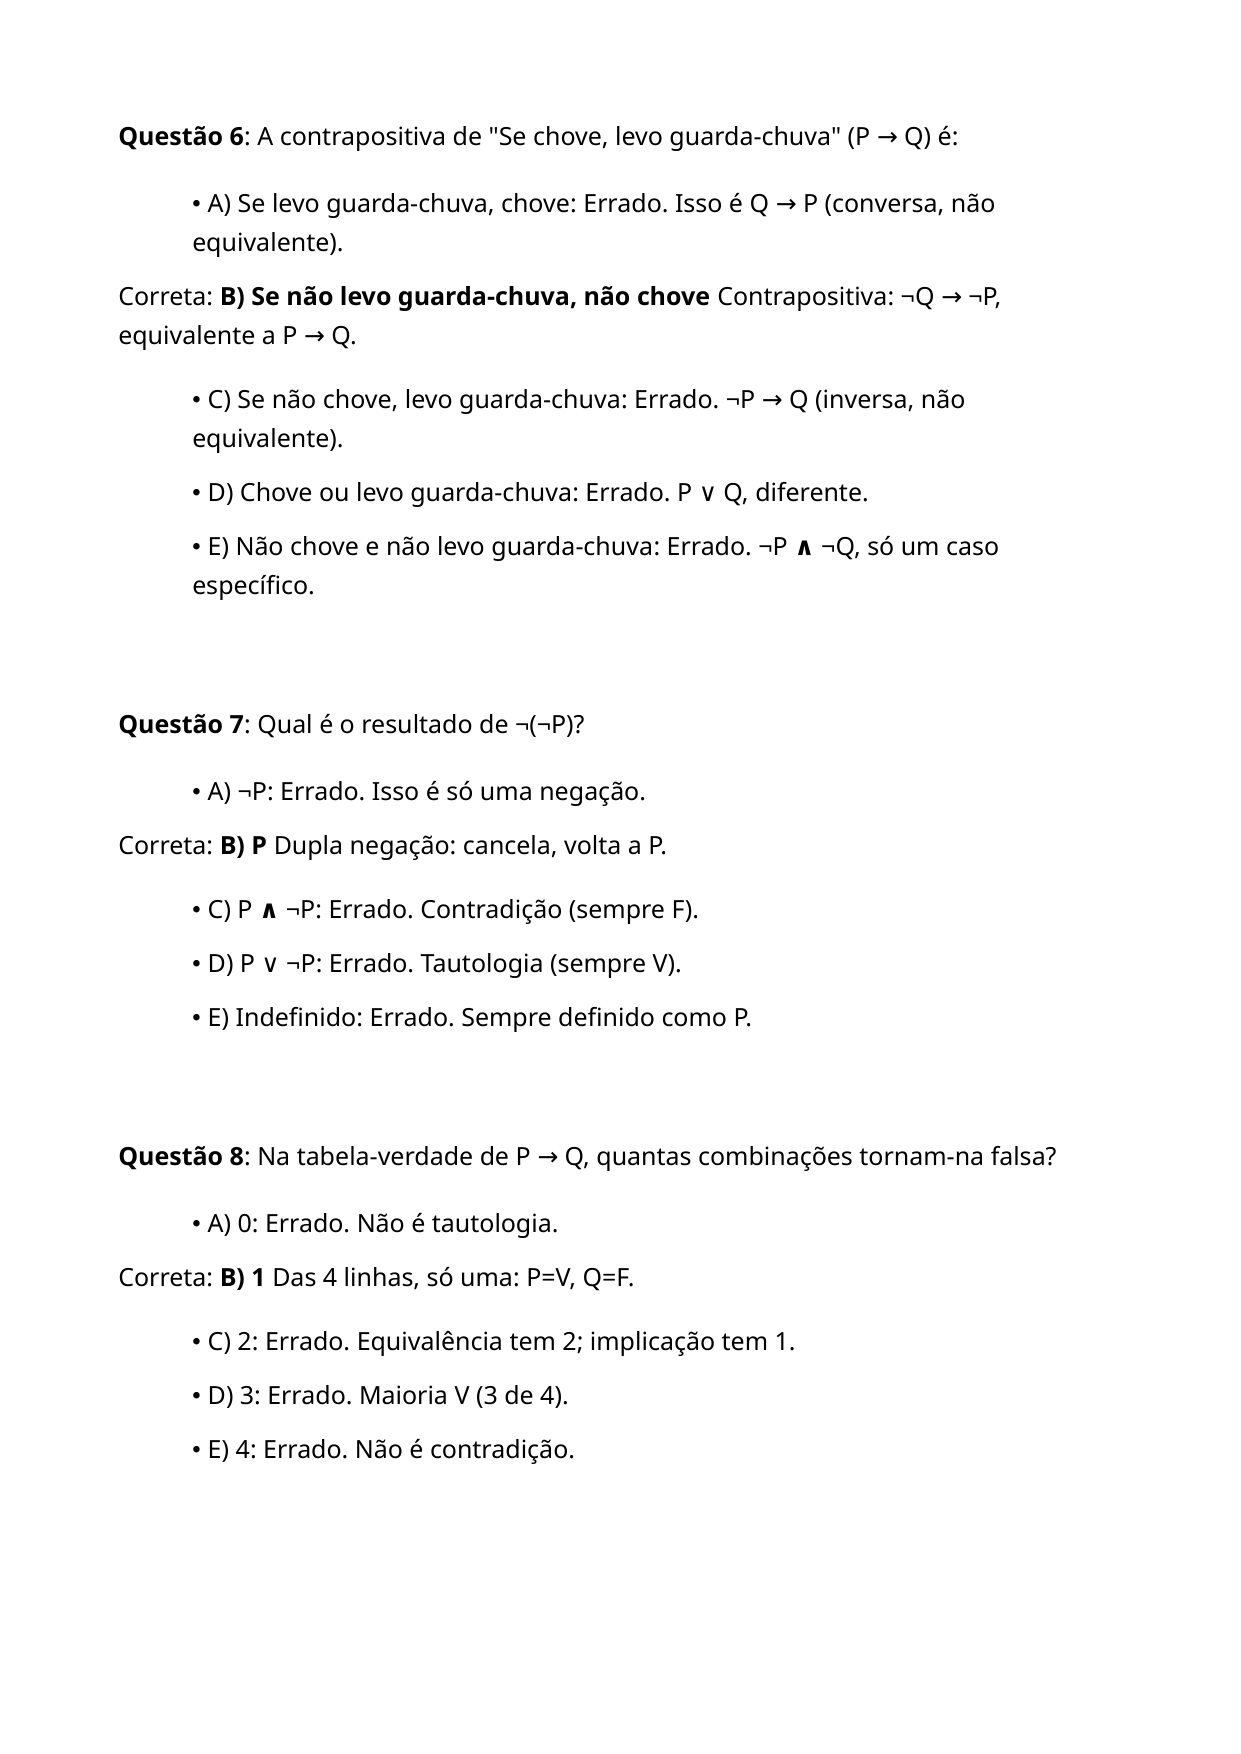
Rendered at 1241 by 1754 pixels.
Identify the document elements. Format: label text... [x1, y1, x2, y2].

subtitle Questão 7: Qual é o resultado de ¬(¬P)? [118, 707, 1122, 741]
list A) Se levo guarda-chuva, chove: Errado. Isso é Q → P (conversa, não equivalente). [118, 186, 1122, 259]
subtitle Questão 8: Na tabela-verdade de P → Q, quantas combinações tornam-na falsa? [118, 1138, 1122, 1172]
list E) Não chove e não levo guarda-chuva: Errado. ¬P ∧ ¬Q, só um caso específico. [118, 528, 1122, 602]
list C) P ∧ ¬P: Errado. Contradição (sempre F). [118, 892, 1122, 926]
list E) 4: Errado. Não é contradição. [118, 1431, 1122, 1465]
list A) ¬P: Errado. Isso é só uma negação. [118, 774, 1122, 808]
list D) P ∨ ¬P: Errado. Tautologia (sempre V). [118, 946, 1122, 980]
text Correta: B) 1 Das 4 linhas, só uma: P=V, Q=F. [118, 1259, 1122, 1294]
list C) 2: Errado. Equivalência tem 2; implicação tem 1. [118, 1324, 1122, 1358]
list A) 0: Errado. Não é tautologia. [118, 1206, 1122, 1240]
subtitle Questão 6: A contrapositiva de "Se chove, levo guarda-chuva" (P → Q) é: [118, 118, 1122, 152]
list D) Chove ou levo guarda-chuva: Errado. P ∨ Q, diferente. [118, 475, 1122, 509]
list D) 3: Errado. Maioria V (3 de 4). [118, 1377, 1122, 1412]
list E) Indefinido: Errado. Sempre definido como P. [118, 999, 1122, 1033]
list C) Se não chove, levo guarda-chuva: Errado. ¬P → Q (inversa, não equivalente). [118, 382, 1122, 455]
text Correta: B) P Dupla negação: cancela, volta a P. [118, 828, 1122, 862]
text Correta: B) Se não levo guarda-chuva, não chove Contrapositiva: ¬Q → ¬P, equivalente a P → Q. [118, 278, 1122, 352]
